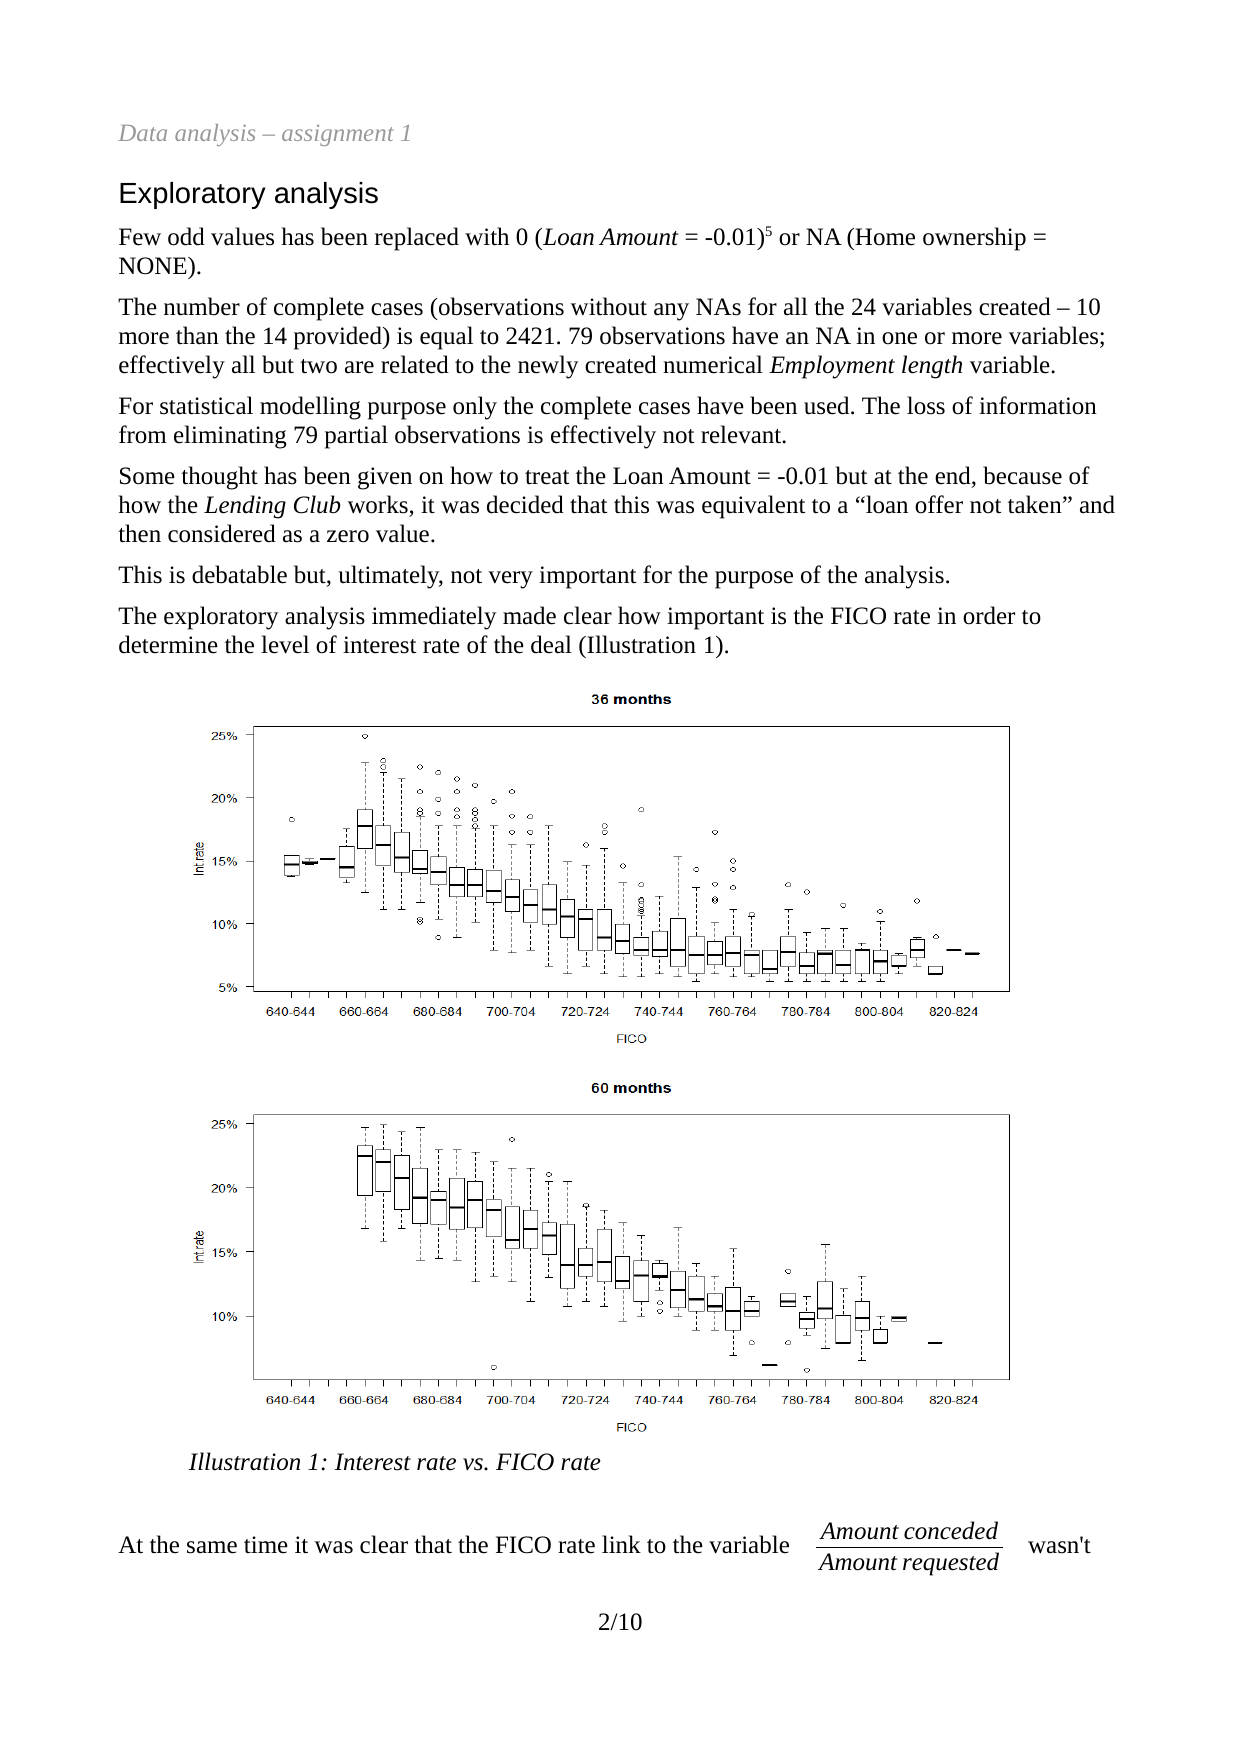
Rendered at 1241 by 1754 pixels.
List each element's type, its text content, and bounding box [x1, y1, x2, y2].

text The number of complete cases (observations without any NAs for all the 24 variables created – 10 more than the 14 provided) is equal to 2421. 79 observations have an NA in one or more variables; effectively all but two are related to the newly created numerical Employment length variable. [118, 292, 1122, 379]
subtitle Exploratory analysis [118, 176, 1122, 210]
picture [188, 671, 1043, 1448]
text This is debatable but, ultimately, not very important for the purpose of the analysis. [118, 560, 1122, 589]
text The exploratory analysis immediately made clear how important is the FICO rate in order to determine the level of interest rate of the deal (Illustration 1). [118, 601, 1122, 659]
text For statistical modelling purpose only the complete cases have been used. The loss of information from eliminating 79 partial observations is effectively not relevant. [118, 391, 1122, 449]
text Illustration 1: Interest rate vs. FICO rate [189, 684, 1052, 1476]
text At the same time it was clear that the FICO rate link to the variable wasn't particularly interesting beyond very low level of that rate (see Illustration 3). [118, 1517, 1122, 1576]
text Some thought has been given on how to treat the Loan Amount = -0.01 but at the end, because of how the Lending Club works, it was decided that this was equivalent to a “loan offer not taken” and then considered as a zero value. [118, 461, 1122, 547]
text Few odd values has been replaced with 0 (Loan Amount = -0.01) or NA (Home ownership = NONE). [118, 222, 1122, 280]
